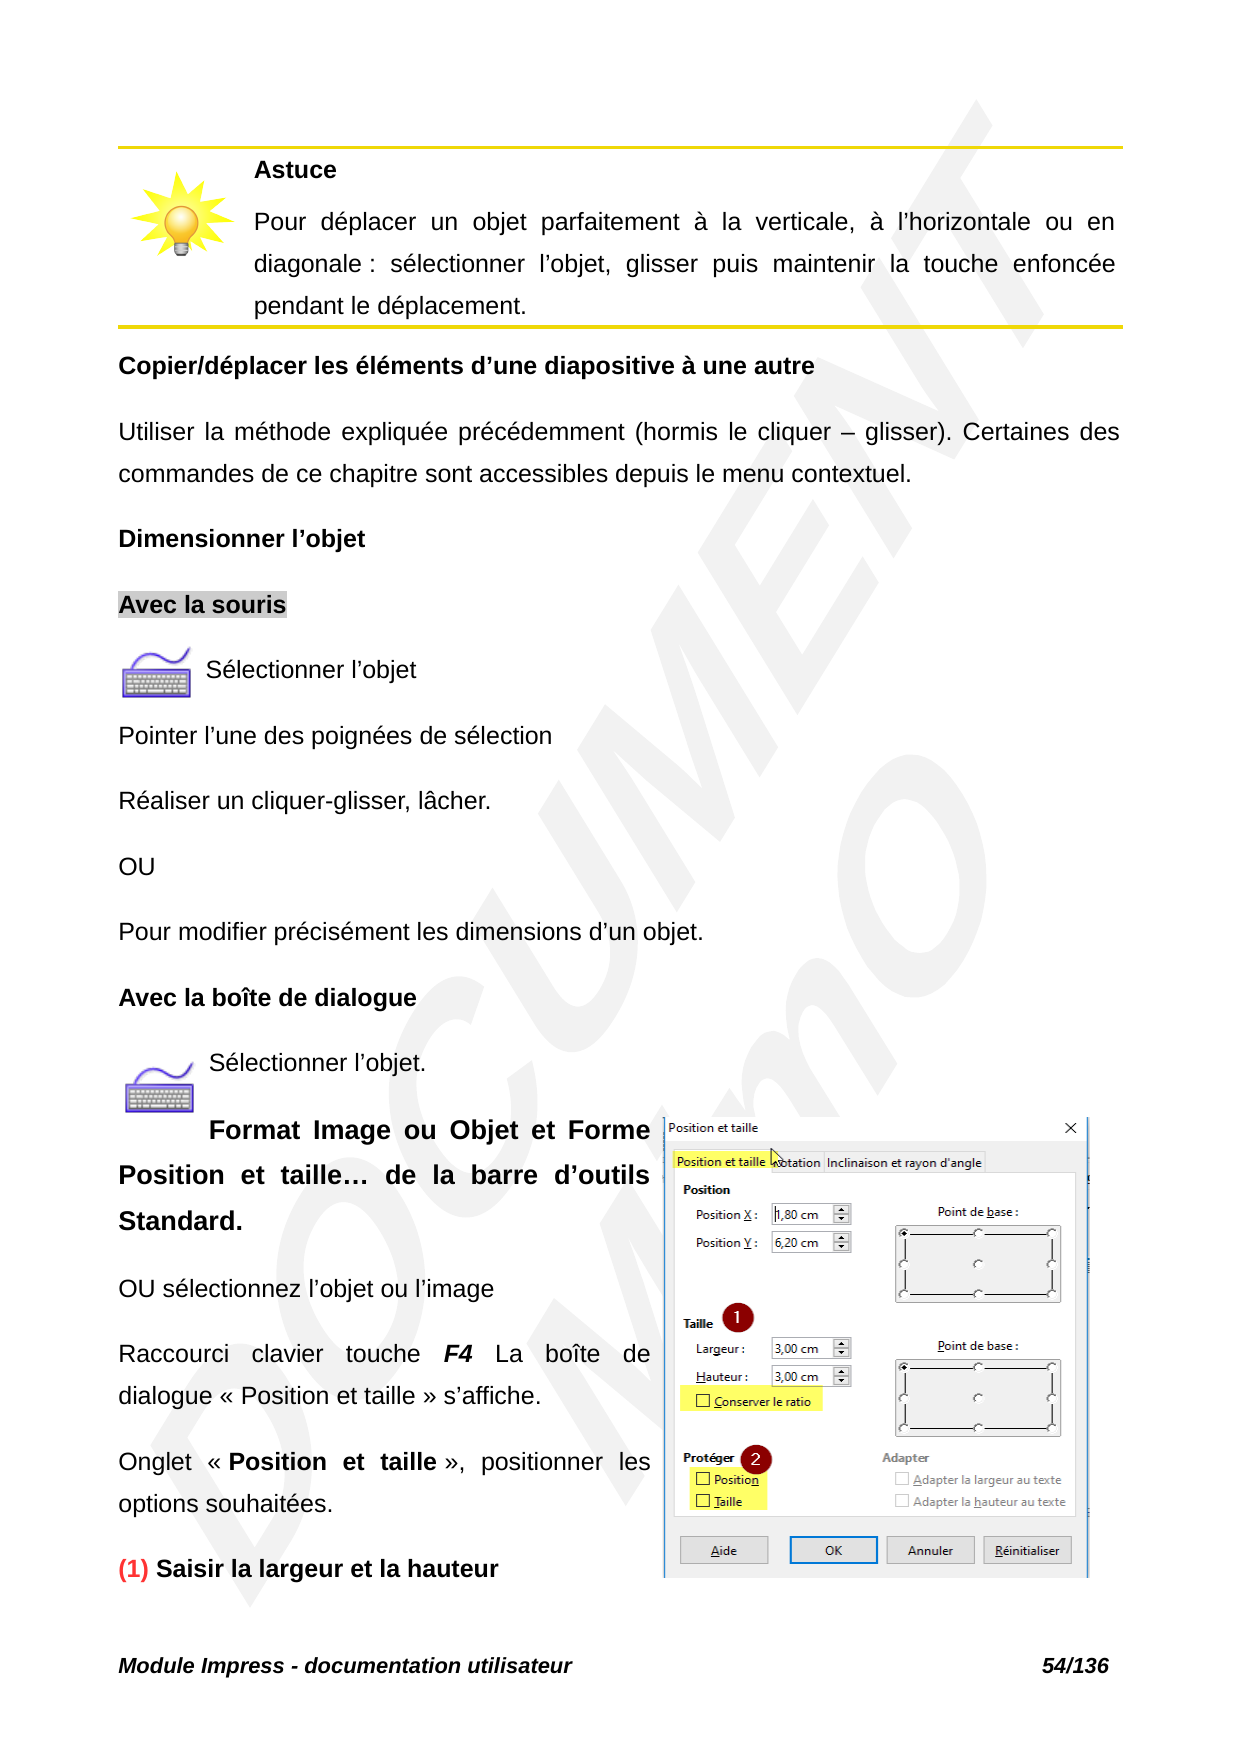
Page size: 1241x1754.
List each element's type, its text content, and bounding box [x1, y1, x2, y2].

text Dimensionner l’objet [118, 525, 1122, 553]
text OU [118, 853, 1122, 881]
table_header Astuce Pour déplacer un objet parfaitement à la verticale, à l’horizontale ou en diagonale : sélectionner l’objet, glisser puis maintenir la touche enfoncée pendant le déplacement. [248, 149, 1123, 325]
text Raccourci clavier touche F4 La boîte de dialogue « Position et taille » s’affiche. [118, 1340, 662, 1410]
picture [662, 1117, 1090, 1578]
text [1090, 1274, 1122, 1302]
text [1090, 1447, 1122, 1517]
picture [118, 637, 194, 712]
text Pour modifier précisément les dimensions d’un objet. [118, 918, 1122, 946]
text (1) Saisir la largeur et la hauteur [118, 1555, 1122, 1583]
text Copier/déplacer les éléments d’une diapositive à une autre [118, 352, 1122, 380]
picture [123, 154, 242, 273]
picture [121, 1052, 197, 1127]
text Réaliser un cliquer-glisser, lâcher. [118, 787, 1122, 815]
text OU sélectionnez l’objet ou l’image [118, 1274, 662, 1302]
text Sélectionner l’objet. [118, 1049, 1122, 1077]
text Avec la boîte de dialogue [118, 984, 1122, 1012]
text Sélectionner l’objet [194, 656, 1122, 684]
text Pointer l’une des poignées de sélection [118, 722, 1122, 749]
text Avec la souris [118, 591, 1122, 618]
text [1090, 1340, 1122, 1410]
text Onglet « Position et taille », positionner les options souhaitées. [118, 1447, 662, 1517]
table_header [118, 149, 248, 325]
text Utiliser la méthode expliquée précédemment (hormis le cliquer – glisser). Certaines des commandes de ce chapitre sont accessibles depuis le menu contextuel. [118, 418, 1122, 487]
text Format Image ou Objet et Forme Position et taille… de la barre d’outils Standard. [118, 1115, 1122, 1236]
